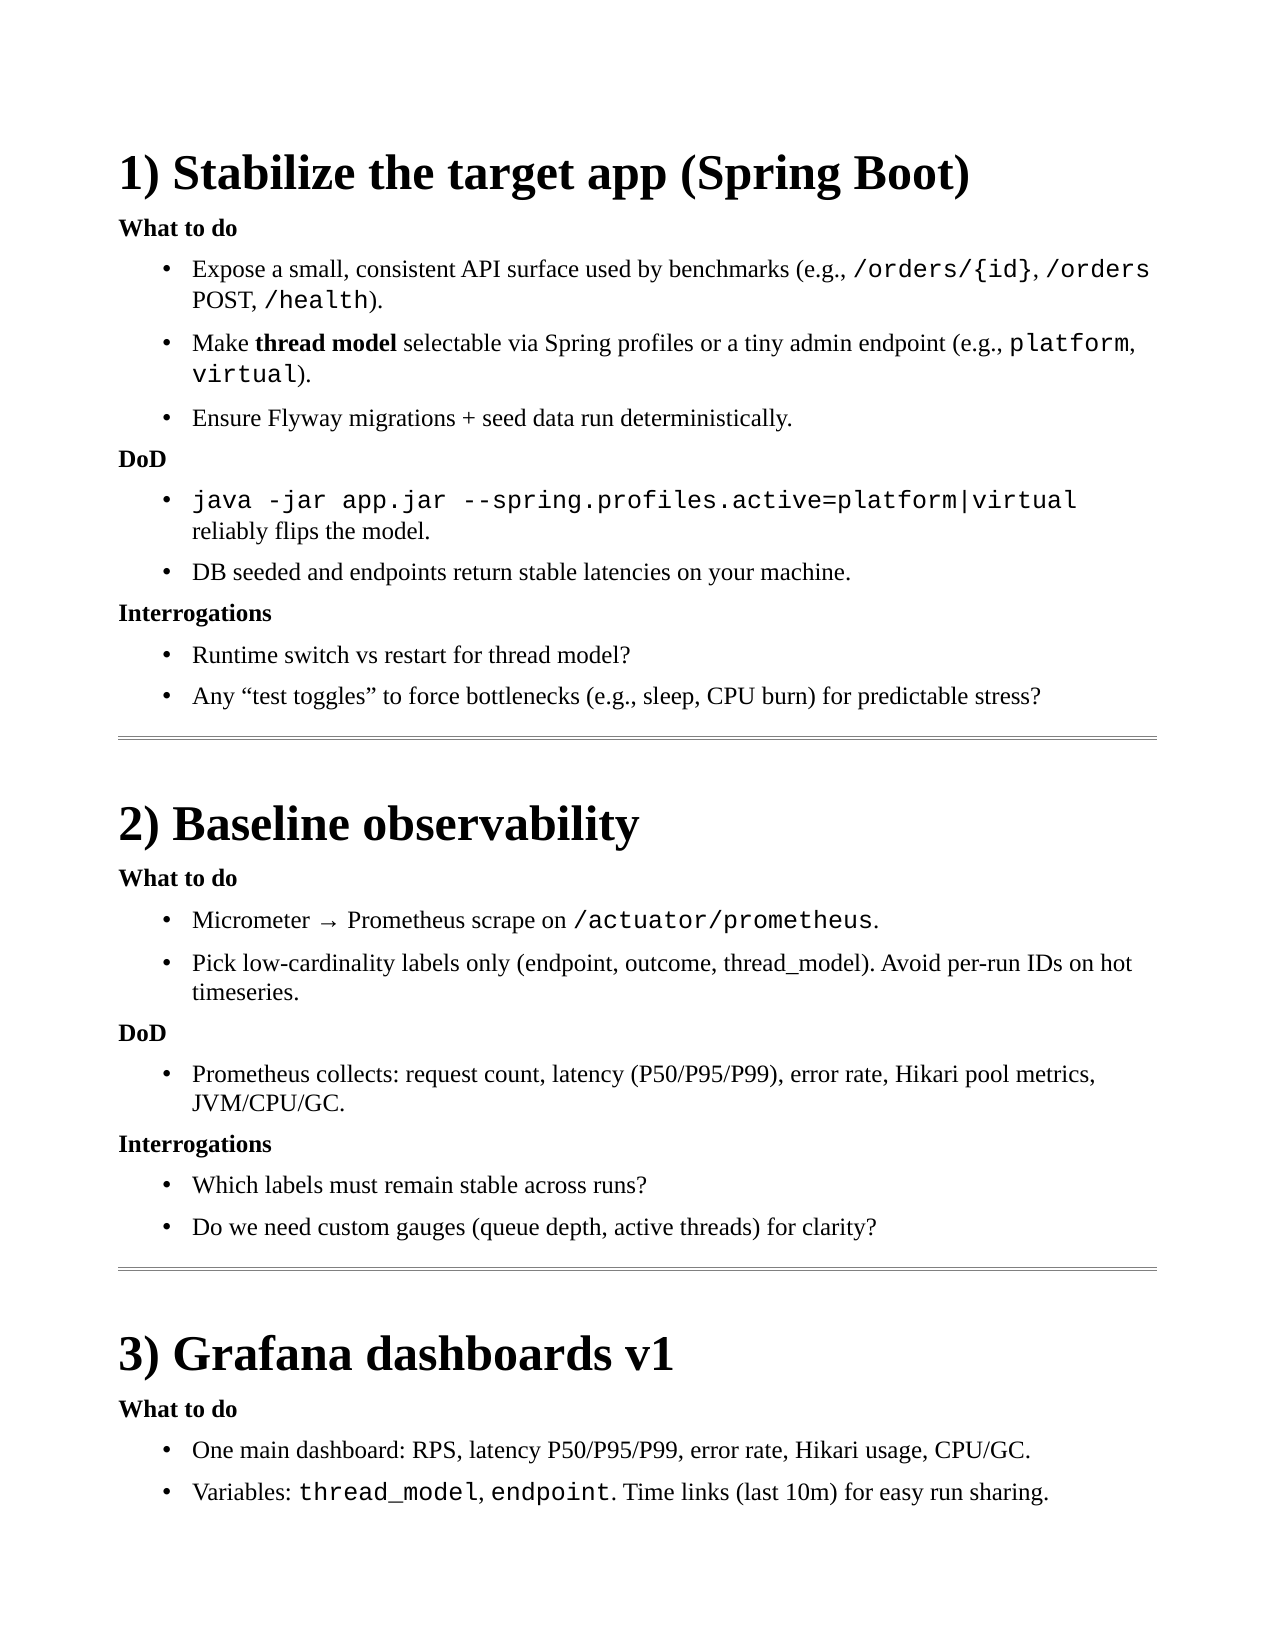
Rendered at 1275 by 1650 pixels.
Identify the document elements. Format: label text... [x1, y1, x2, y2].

list Any “test toggles” to force bottlenecks (e.g., sleep, CPU burn) for predictable stress? [162, 681, 1157, 710]
list Micrometer → Prometheus scrape on /actuator/prometheus. [162, 905, 1157, 936]
list One main dashboard: RPS, latency P50/P95/P99, error rate, Hikari usage, CPU/GC. [162, 1435, 1157, 1464]
text DoD [118, 1018, 1157, 1047]
text What to do [118, 213, 1157, 242]
list java -jar app.jar --spring.profiles.active=platform|virtual reliably flips the model. [162, 485, 1157, 545]
text Interrogations [118, 1129, 1157, 1158]
text What to do [118, 863, 1157, 892]
list Which labels must remain stable across runs? [162, 1171, 1157, 1199]
list DB seeded and endpoints return stable latencies on your machine. [162, 557, 1157, 586]
text Interrogations [118, 598, 1157, 627]
subtitle 1) Stabilize the target app (Spring Boot) [118, 143, 1157, 201]
list Prometheus collects: request count, latency (P50/P95/P99), error rate, Hikari pool metrics, JVM/CPU/GC. [162, 1059, 1157, 1117]
subtitle 2) Baseline observability [118, 793, 1157, 851]
text DoD [118, 444, 1157, 473]
list Make thread model selectable via Spring profiles or a tiny admin endpoint (e.g., platform, virtual). [162, 328, 1157, 390]
list Runtime switch vs restart for thread model? [162, 640, 1157, 668]
subtitle 3) Grafana dashboards v1 [118, 1324, 1157, 1382]
list Ensure Flyway migrations + seed data run deterministically. [162, 403, 1157, 431]
list Expose a small, consistent API surface used by benchmarks (e.g., /orders/{id}, /orders POST, /health). [162, 254, 1157, 316]
list Variables: thread_model, endpoint. Time links (last 10m) for easy run sharing. [162, 1477, 1157, 1507]
list Do we need custom gauges (queue depth, active threads) for clarity? [162, 1212, 1157, 1241]
text What to do [118, 1394, 1157, 1423]
list Pick low-cardinality labels only (endpoint, outcome, thread_model). Avoid per-run IDs on hot timeseries. [162, 948, 1157, 1006]
